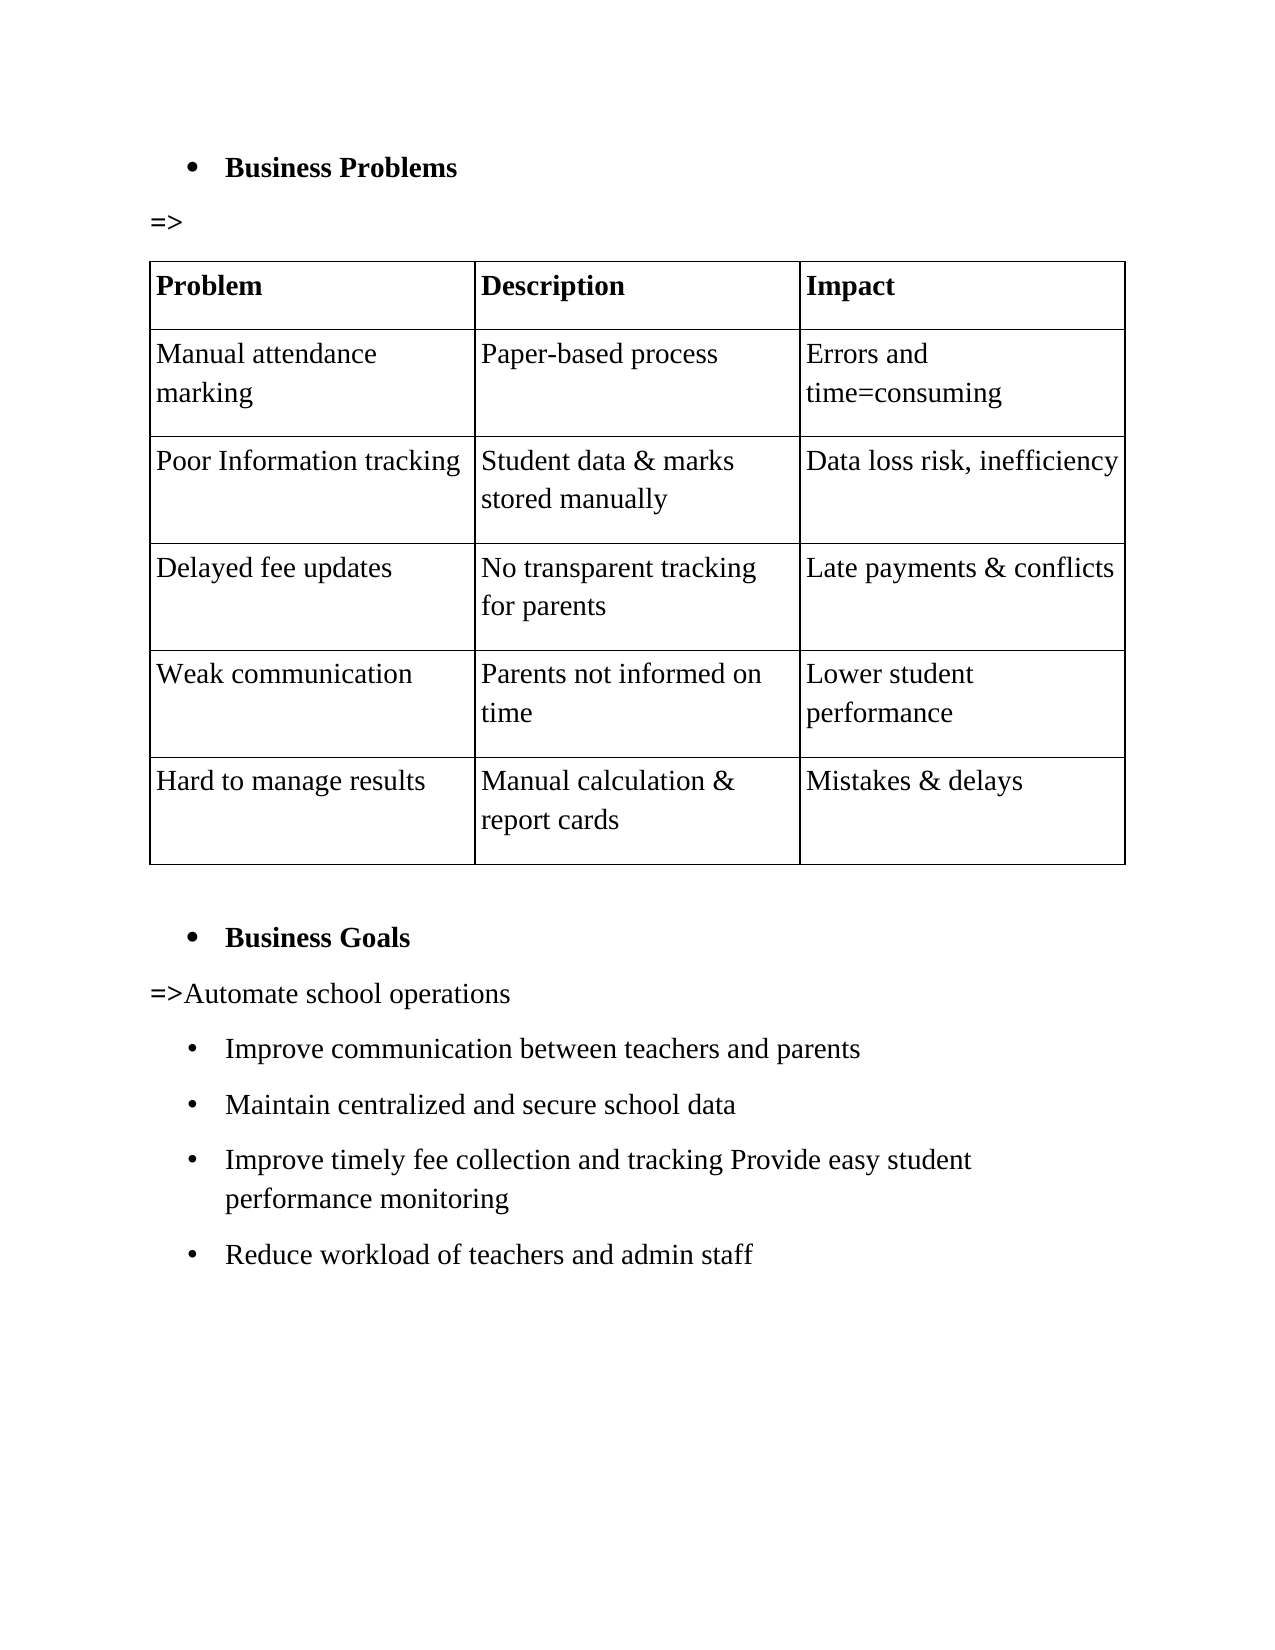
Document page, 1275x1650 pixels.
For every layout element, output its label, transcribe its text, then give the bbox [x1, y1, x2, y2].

table_cell Hard to manage results [151, 758, 474, 863]
table_cell Lower student performance [801, 651, 1124, 757]
table_cell Paper-based process [476, 330, 799, 436]
table_cell No transparent tracking for parents [476, 544, 799, 650]
text =>Automate school operations [150, 976, 1125, 1009]
table_cell Parents not informed on time [476, 651, 799, 757]
table_cell Errors and time=consuming [801, 330, 1124, 436]
table_header Problem [151, 262, 474, 329]
list Reduce workload of teachers and admin staff [187, 1237, 1125, 1271]
text => [150, 206, 1125, 239]
table_cell Late payments & conflicts [801, 544, 1124, 650]
table_header Impact [801, 262, 1124, 329]
list Business Goals [187, 920, 1125, 954]
table_cell Poor Information tracking [151, 437, 474, 543]
table_cell Weak communication [151, 651, 474, 757]
list Improve timely fee collection and tracking Provide easy student performance monitoring [187, 1142, 1125, 1215]
table_cell Delayed fee updates [151, 544, 474, 650]
table_cell Mistakes & delays [801, 758, 1124, 863]
list Improve communication between teachers and parents [187, 1031, 1125, 1065]
table_cell Student data & marks stored manually [476, 437, 799, 543]
table_cell Data loss risk, inefficiency [801, 437, 1124, 543]
list Maintain centralized and secure school data [187, 1087, 1125, 1121]
list Business Problems [187, 150, 1125, 184]
table_cell Manual calculation & report cards [476, 758, 799, 863]
table_header Description [476, 262, 799, 329]
table_cell Manual attendance marking [151, 330, 474, 436]
